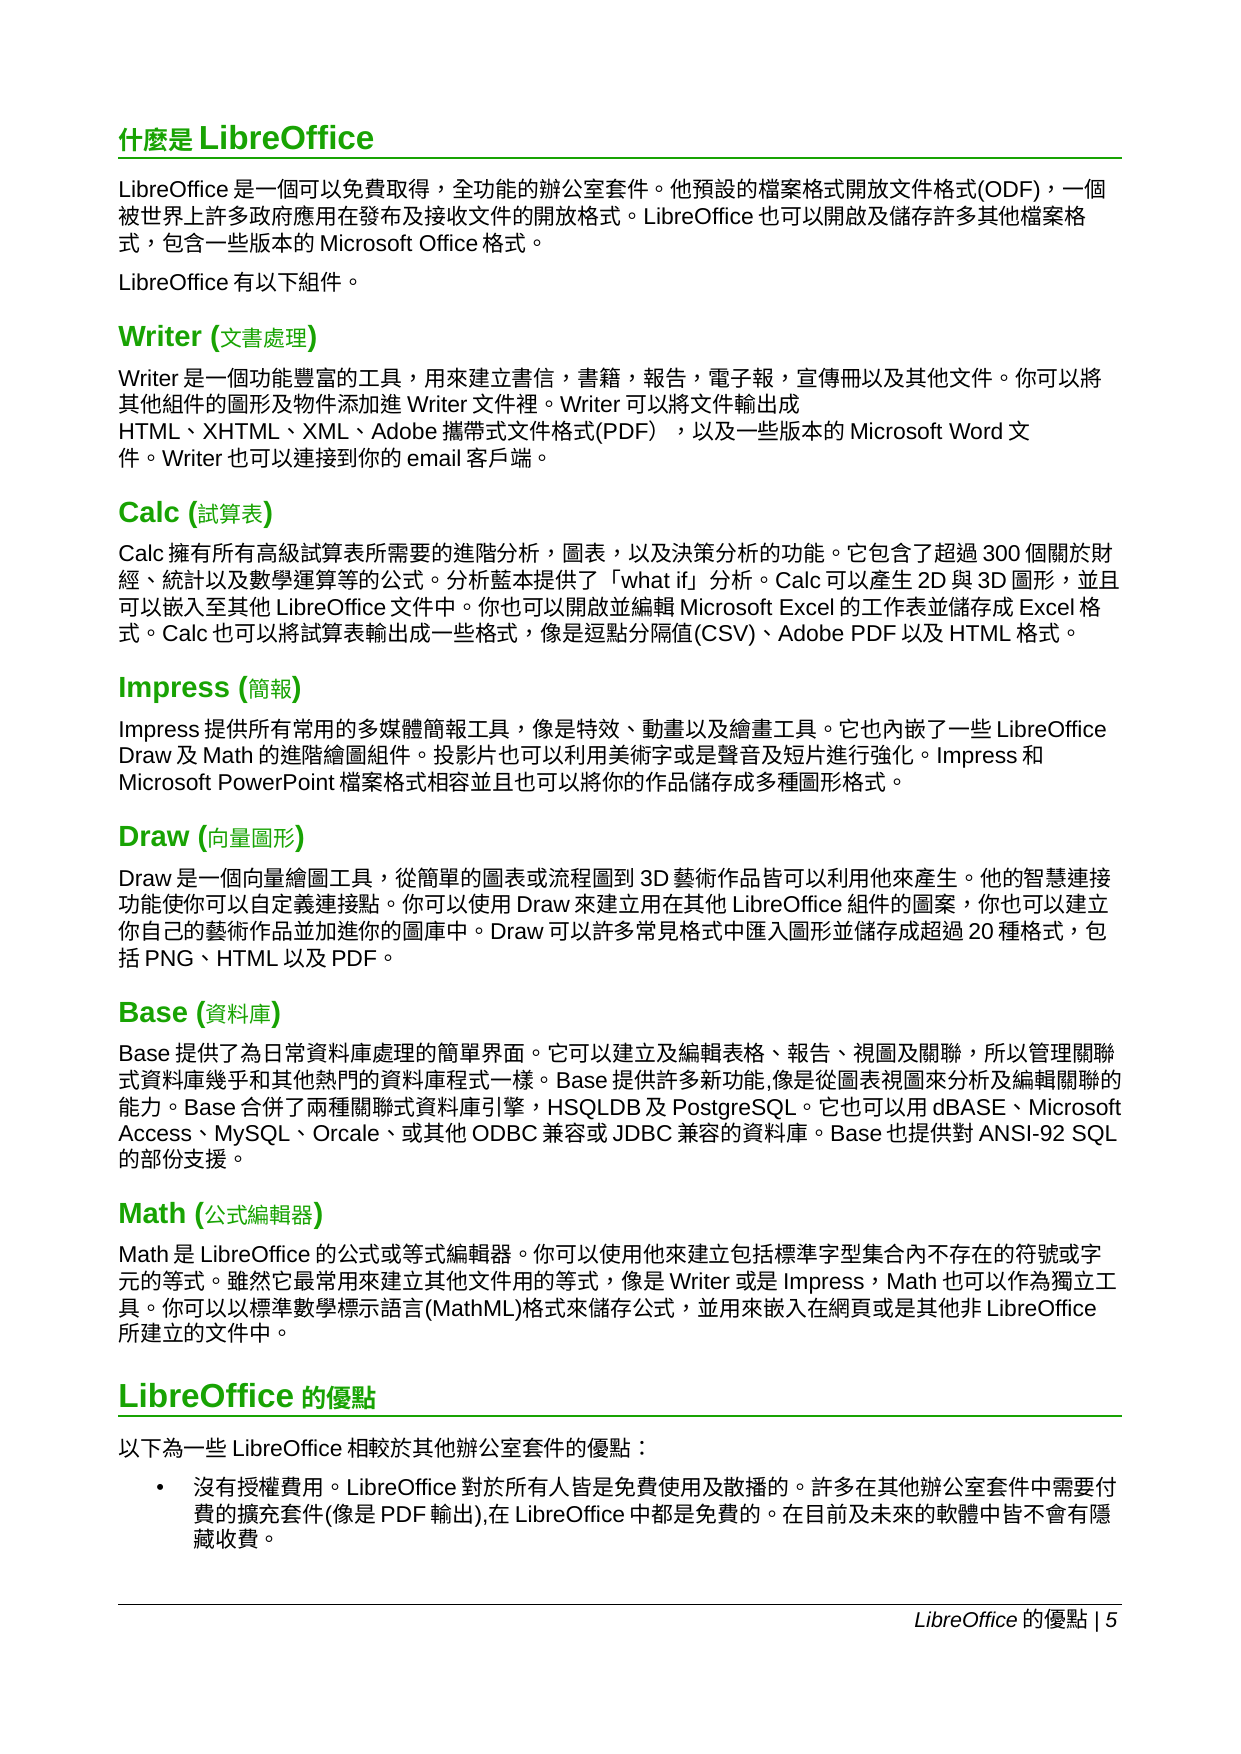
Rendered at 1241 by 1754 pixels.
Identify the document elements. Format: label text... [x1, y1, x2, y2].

subtitle Base (資料庫) [118, 995, 1122, 1028]
subtitle Math (公式編輯器) [118, 1196, 1122, 1230]
subtitle 什麼是LibreOffice [118, 118, 1122, 157]
subtitle Calc (試算表) [118, 495, 1122, 528]
text Draw是一個向量繪圖工具，從簡單的圖表或流程圖到3D藝術作品皆可以利用他來產生。他的智慧連接功能使你可以自定義連接點。你可以使用Draw來建立用在其他LibreOffice組件的圖案，你也可以建立你自己的藝術作品並加進你的圖庫中。Draw可以許多常見格式中匯入圖形並儲存成超過20種格式，包括PNG、HTML以及PDF。 [118, 865, 1122, 971]
subtitle Draw (向量圖形) [118, 819, 1122, 853]
subtitle Impress (簡報) [118, 670, 1122, 704]
text LibreOffice有以下組件。 [118, 269, 1122, 296]
text Math是LibreOffice的公式或等式編輯器。你可以使用他來建立包括標準字型集合內不存在的符號或字元的等式。雖然它最常用來建立其他文件用的等式，像是Writer或是Impress，Math也可以作為獨立工具。你可以以標準數學標示語言(MathML)格式來儲存公式，並用來嵌入在網頁或是其他非LibreOffice所建立的文件中。 [118, 1241, 1122, 1347]
subtitle LibreOffice的優點 [118, 1376, 1122, 1415]
list 沒有授權費用。LibreOffice對於所有人皆是免費使用及散播的。許多在其他辦公室套件中需要付費的擴充套件(像是PDF輸出),在LibreOffice中都是免費的。在目前及未來的軟體中皆不會有隱藏收費。 [156, 1474, 1122, 1553]
text Calc擁有所有高級試算表所需要的進階分析，圖表，以及決策分析的功能。它包含了超過300個關於財經、統計以及數學運算等的公式。分析藍本提供了「what if」分析。Calc可以產生2D與3D圖形，並且可以嵌入至其他LibreOffice文件中。你也可以開啟並編輯Microsoft Excel的工作表並儲存成Excel格式。Calc也可以將試算表輸出成一些格式，像是逗點分隔值(CSV)、Adobe PDF以及HTML格式。 [118, 540, 1122, 647]
subtitle Writer (文書處理) [118, 319, 1122, 353]
text LibreOffice是一個可以免費取得，全功能的辦公室套件。他預設的檔案格式開放文件格式(ODF)，一個被世界上許多政府應用在發布及接收文件的開放格式。LibreOffice也可以開啟及儲存許多其他檔案格式，包含一些版本的Microsoft Office格式。 [118, 176, 1122, 256]
text Base提供了為日常資料庫處理的簡單界面。它可以建立及編輯表格、報告、視圖及關聯，所以管理關聯式資料庫幾乎和其他熱門的資料庫程式一樣。Base提供許多新功能,像是從圖表視圖來分析及編輯關聯的能力。Base合併了兩種關聯式資料庫引擎，HSQLDB及PostgreSQL。它也可以用dBASE、Microsoft Access、MySQL、Orcale、或其他ODBC兼容或JDBC兼容的資料庫。Base也提供對ANSI-92 SQL的部份支援。 [118, 1040, 1122, 1172]
text Writer是一個功能豐富的工具，用來建立書信，書籍，報告，電子報，宣傳冊以及其他文件。你可以將其他組件的圖形及物件添加進Writer文件裡。Writer可以將文件輸出成HTML、XHTML、XML、Adobe攜帶式文件格式(PDF），以及一些版本的Microsoft Word文件。Writer也可以連接到你的email客戶端。 [118, 364, 1122, 471]
text 以下為一些LibreOffice相較於其他辦公室套件的優點： [118, 1435, 1122, 1461]
text Impress提供所有常用的多媒體簡報工具，像是特效、動畫以及繪畫工具。它也內嵌了一些LibreOffice Draw及Math的進階繪圖組件。投影片也可以利用美術字或是聲音及短片進行強化。Impress和Microsoft PowerPoint檔案格式相容並且也可以將你的作品儲存成多種圖形格式。 [118, 716, 1122, 796]
